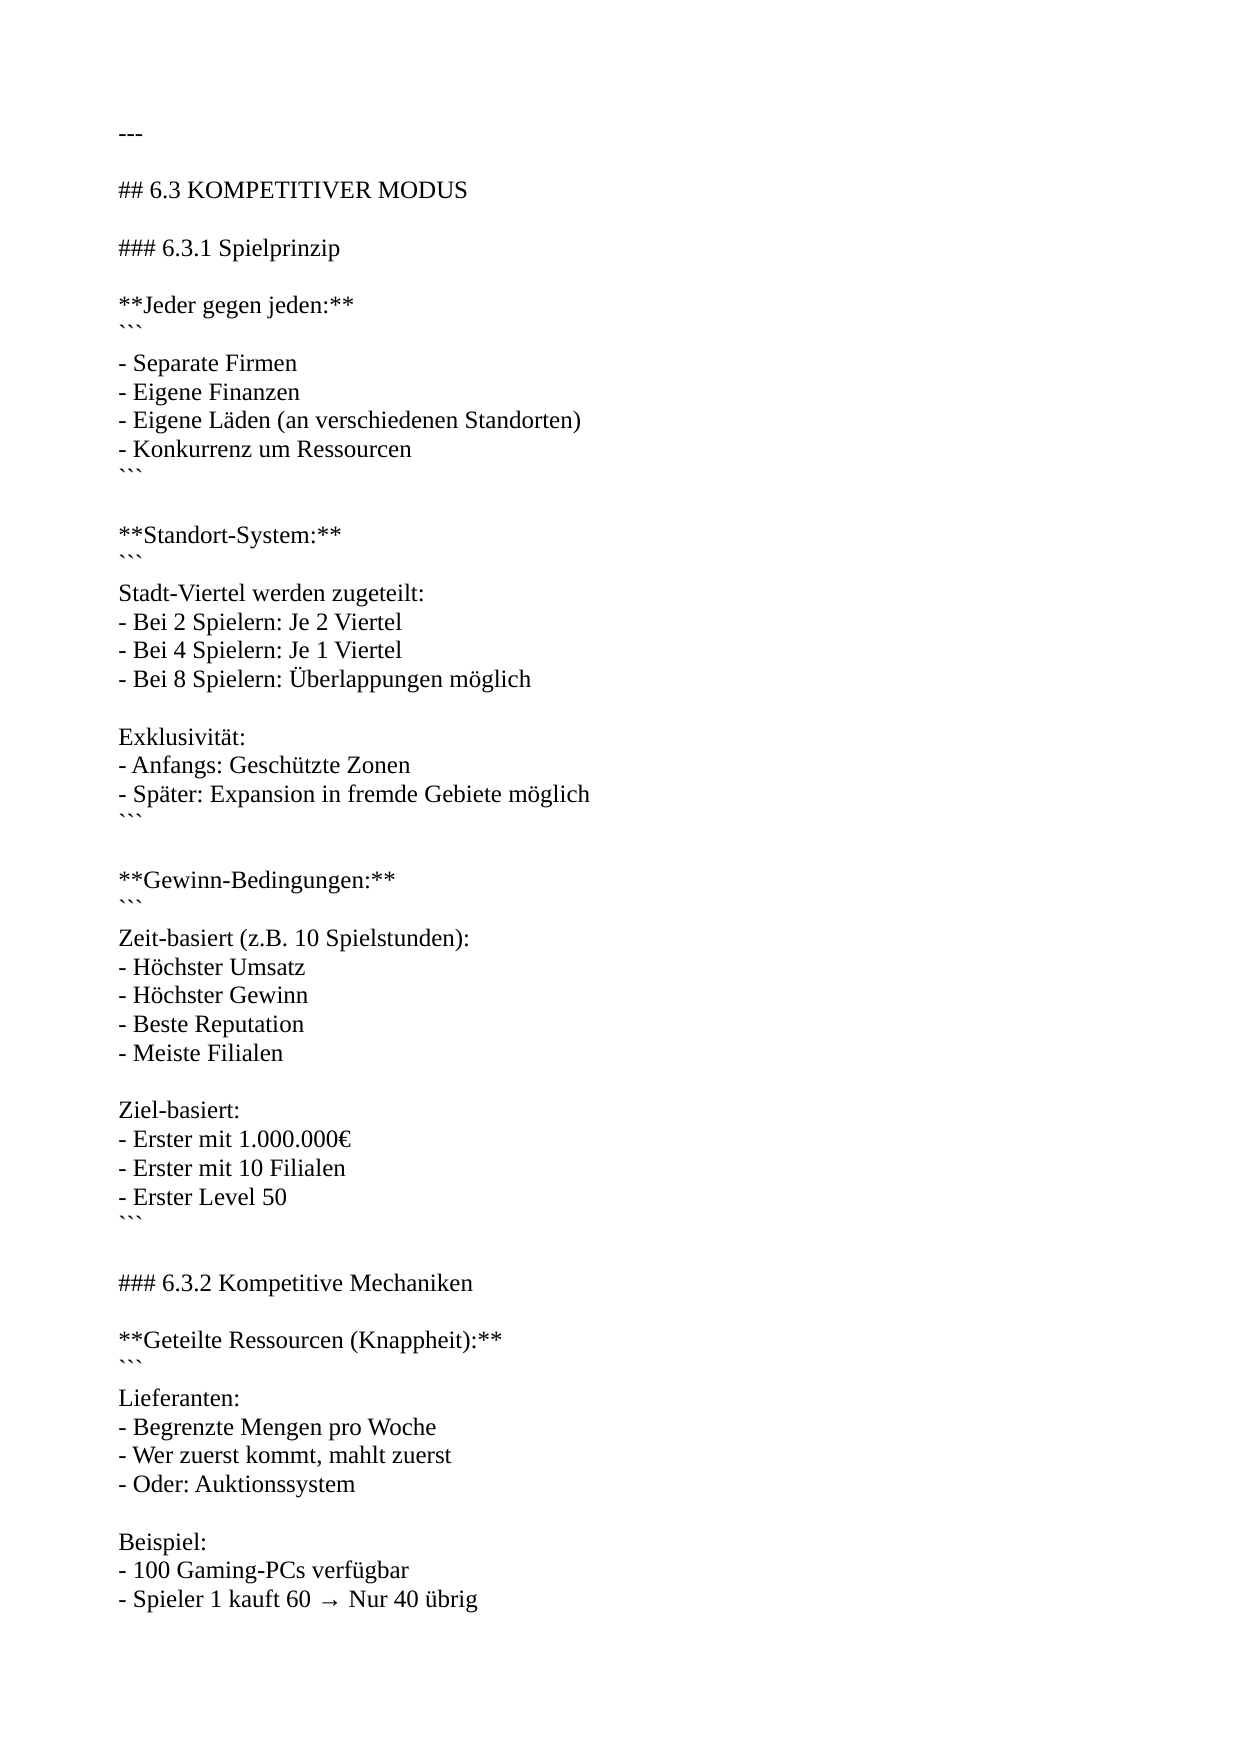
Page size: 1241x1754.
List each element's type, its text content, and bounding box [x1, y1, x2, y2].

text --- ## 6.3 KOMPETITIVER MODUS ### 6.3.1 Spielprinzip **Jeder gegen jeden:** ``` - Separate Firmen - Eigene Finanzen - Eigene Läden (an verschiedenen Standorten) - Konkurrenz um Ressourcen ``` **Standort-System:** ``` Stadt-Viertel werden zugeteilt: - Bei 2 Spielern: Je 2 Viertel - Bei 4 Spielern: Je 1 Viertel - Bei 8 Spielern: Überlappungen möglich Exklusivität: - Anfangs: Geschützte Zonen - Später: Expansion in fremde Gebiete möglich ``` **Gewinn-Bedingungen:** ``` Zeit-basiert (z.B. 10 Spielstunden): - Höchster Umsatz - Höchster Gewinn - Beste Reputation - Meiste Filialen Ziel-basiert: - Erster mit 1.000.000€ - Erster mit 10 Filialen - Erster Level 50 ``` ### 6.3.2 Kompetitive Mechaniken **Geteilte Ressourcen (Knappheit):** ``` Lieferanten: - Begrenzte Mengen pro Woche - Wer zuerst kommt, mahlt zuerst - Oder: Auktionssystem Beispiel: - 100 Gaming-PCs verfügbar - Spieler 1 kauft 60 → Nur 40 übrig [118, 118, 1122, 1613]
